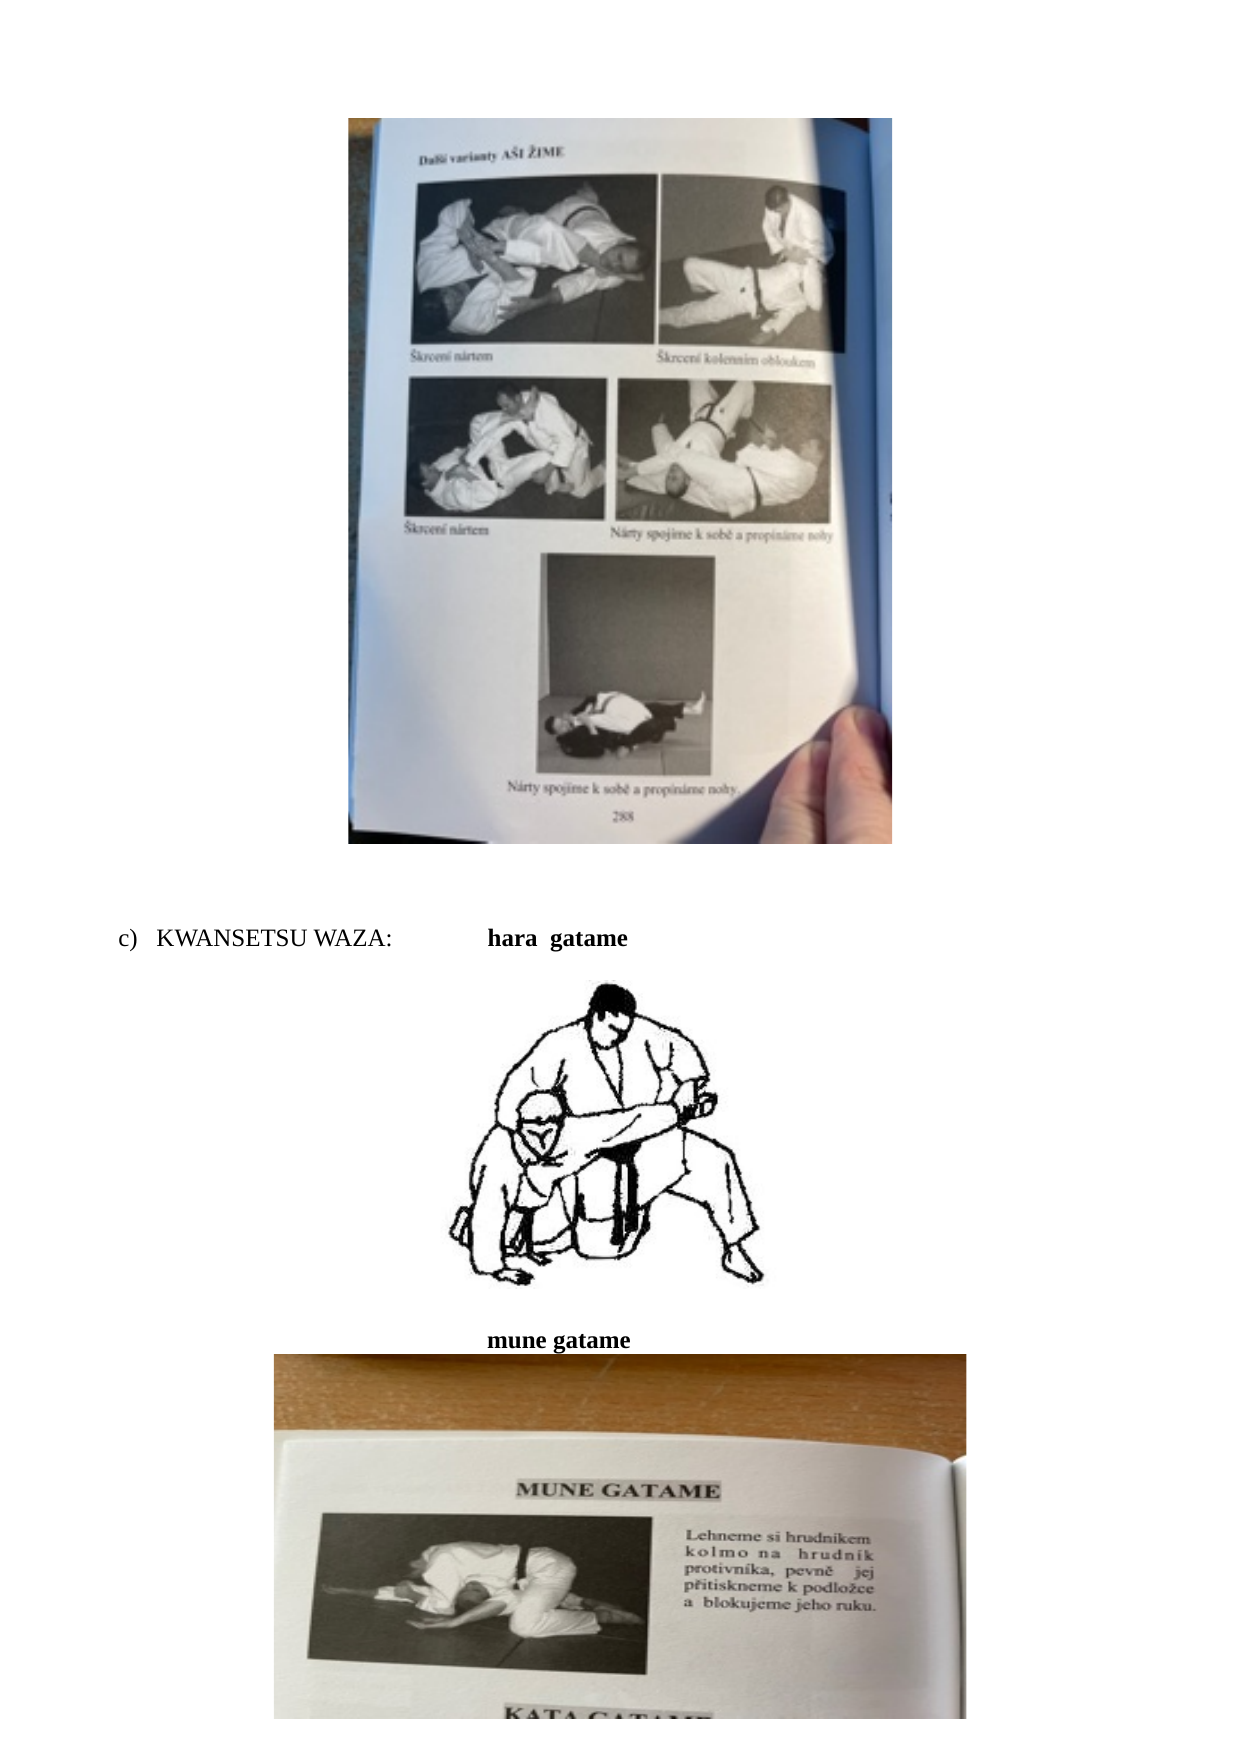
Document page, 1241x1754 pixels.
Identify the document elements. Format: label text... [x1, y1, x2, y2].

text mune gatame [118, 1326, 1122, 1354]
picture [348, 118, 893, 844]
text c) KWANSETSU WAZA: hara gatame [118, 923, 1122, 952]
picture [273, 1354, 967, 1719]
picture [417, 980, 824, 1289]
